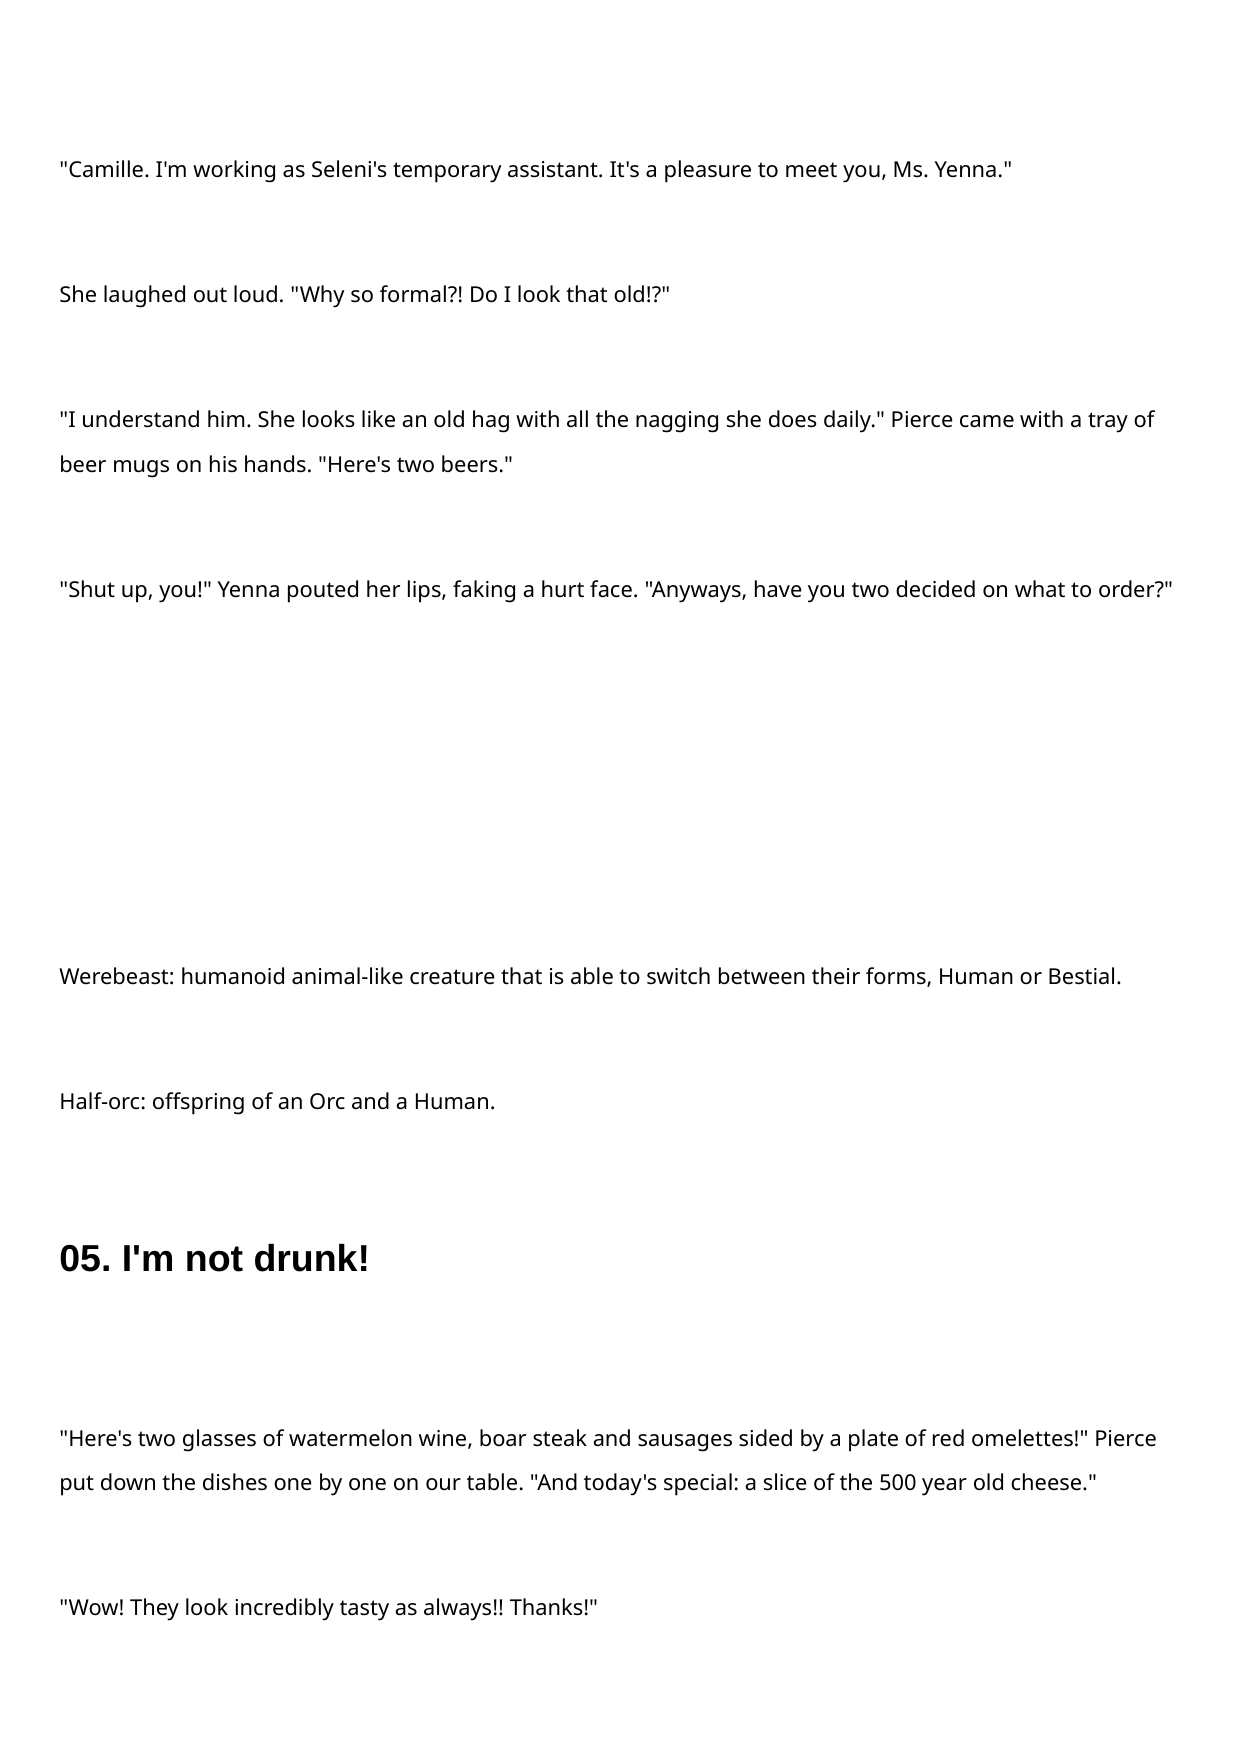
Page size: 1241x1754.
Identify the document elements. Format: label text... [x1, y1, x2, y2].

text "Here's two glasses of watermelon wine, boar steak and sausages sided by a plate of red omelettes!" Pierce put down the dishes one by one on our table. "And today's special: a slice of the 500 year old cheese." [59, 1423, 1181, 1497]
text Half-orc: offspring of an Orc and a Human. [59, 1086, 1181, 1116]
text "Shut up, you!" Yenna pouted her lips, faking a hurt face. "Anyways, have you two decided on what to order?" [59, 573, 1181, 603]
text Werebeast: humanoid animal-like creature that is able to switch between their forms, Human or Bestial. [59, 961, 1181, 991]
subtitle 05. I'm not drunk! [59, 1236, 1181, 1279]
text "I understand him. She looks like an old hag with all the nagging she does daily." Pierce came with a tray of beer mugs on his hands. "Here's two beers." [59, 404, 1181, 478]
text She laughed out loud. "Why so formal?! Do I look that old!?" [59, 279, 1181, 309]
text "Camille. I'm working as Seleni's temporary assistant. It's a pleasure to meet you, Ms. Yenna." [59, 154, 1181, 184]
text "Wow! They look incredibly tasty as always!! Thanks!" [59, 1592, 1181, 1622]
